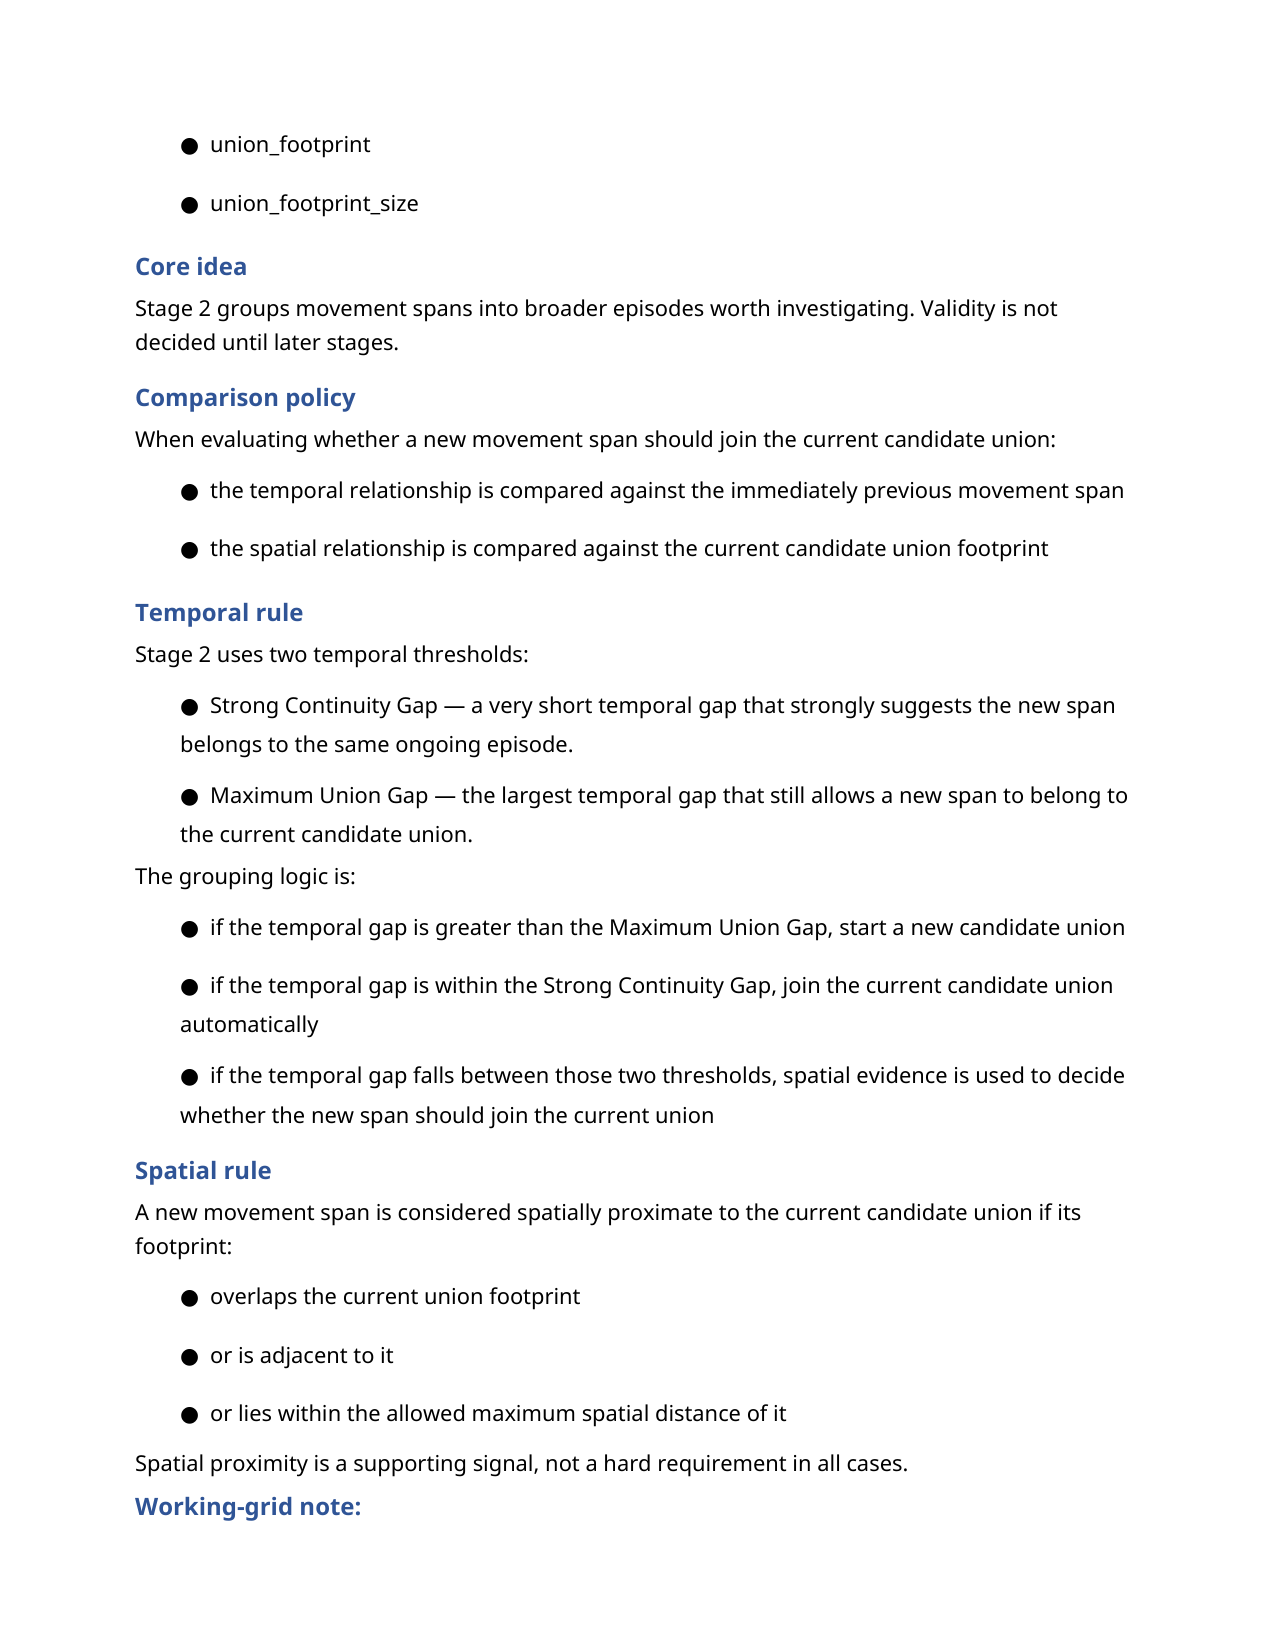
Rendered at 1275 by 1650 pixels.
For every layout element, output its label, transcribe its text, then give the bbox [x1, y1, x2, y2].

list overlaps the current union footprint [180, 1272, 1140, 1317]
subtitle Temporal rule [135, 595, 1140, 628]
text Working-grid note: [135, 1489, 1140, 1522]
list the spatial relationship is compared against the current candidate union footprint [180, 524, 1140, 569]
list the temporal relationship is compared against the immediately previous movement span [180, 466, 1140, 511]
text When evaluating whether a new movement span should join the current candidate union: [135, 424, 1140, 454]
list Maximum Union Gap — the largest temporal gap that still allows a new span to belong to the current candidate union. [180, 771, 1140, 849]
subtitle Comparison policy [135, 381, 1140, 413]
list union_footprint_size [180, 178, 1140, 223]
text Stage 2 groups movement spans into broader episodes worth investigating. Validity is not decided until later stages. [135, 293, 1140, 356]
text Stage 2 uses two temporal thresholds: [135, 639, 1140, 669]
text A new movement span is considered spatially proximate to the current candidate union if its footprint: [135, 1197, 1140, 1260]
text Spatial proximity is a supporting signal, not a hard requirement in all cases. [135, 1448, 1140, 1478]
list Strong Continuity Gap — a very short temporal gap that strongly suggests the new span belongs to the same ongoing episode. [180, 681, 1140, 759]
text The grouping logic is: [135, 861, 1140, 891]
subtitle Spatial rule [135, 1154, 1140, 1186]
list if the temporal gap falls between those two thresholds, spatial evidence is used to decide whether the new span should join the current union [180, 1051, 1140, 1129]
subtitle Core idea [135, 249, 1140, 282]
list or is adjacent to it [180, 1331, 1140, 1376]
list or lies within the allowed maximum spatial distance of it [180, 1389, 1140, 1434]
list if the temporal gap is within the Strong Continuity Gap, join the current candidate union automatically [180, 961, 1140, 1039]
list if the temporal gap is greater than the Maximum Union Gap, start a new candidate union [180, 902, 1140, 947]
list union_footprint [180, 120, 1140, 165]
